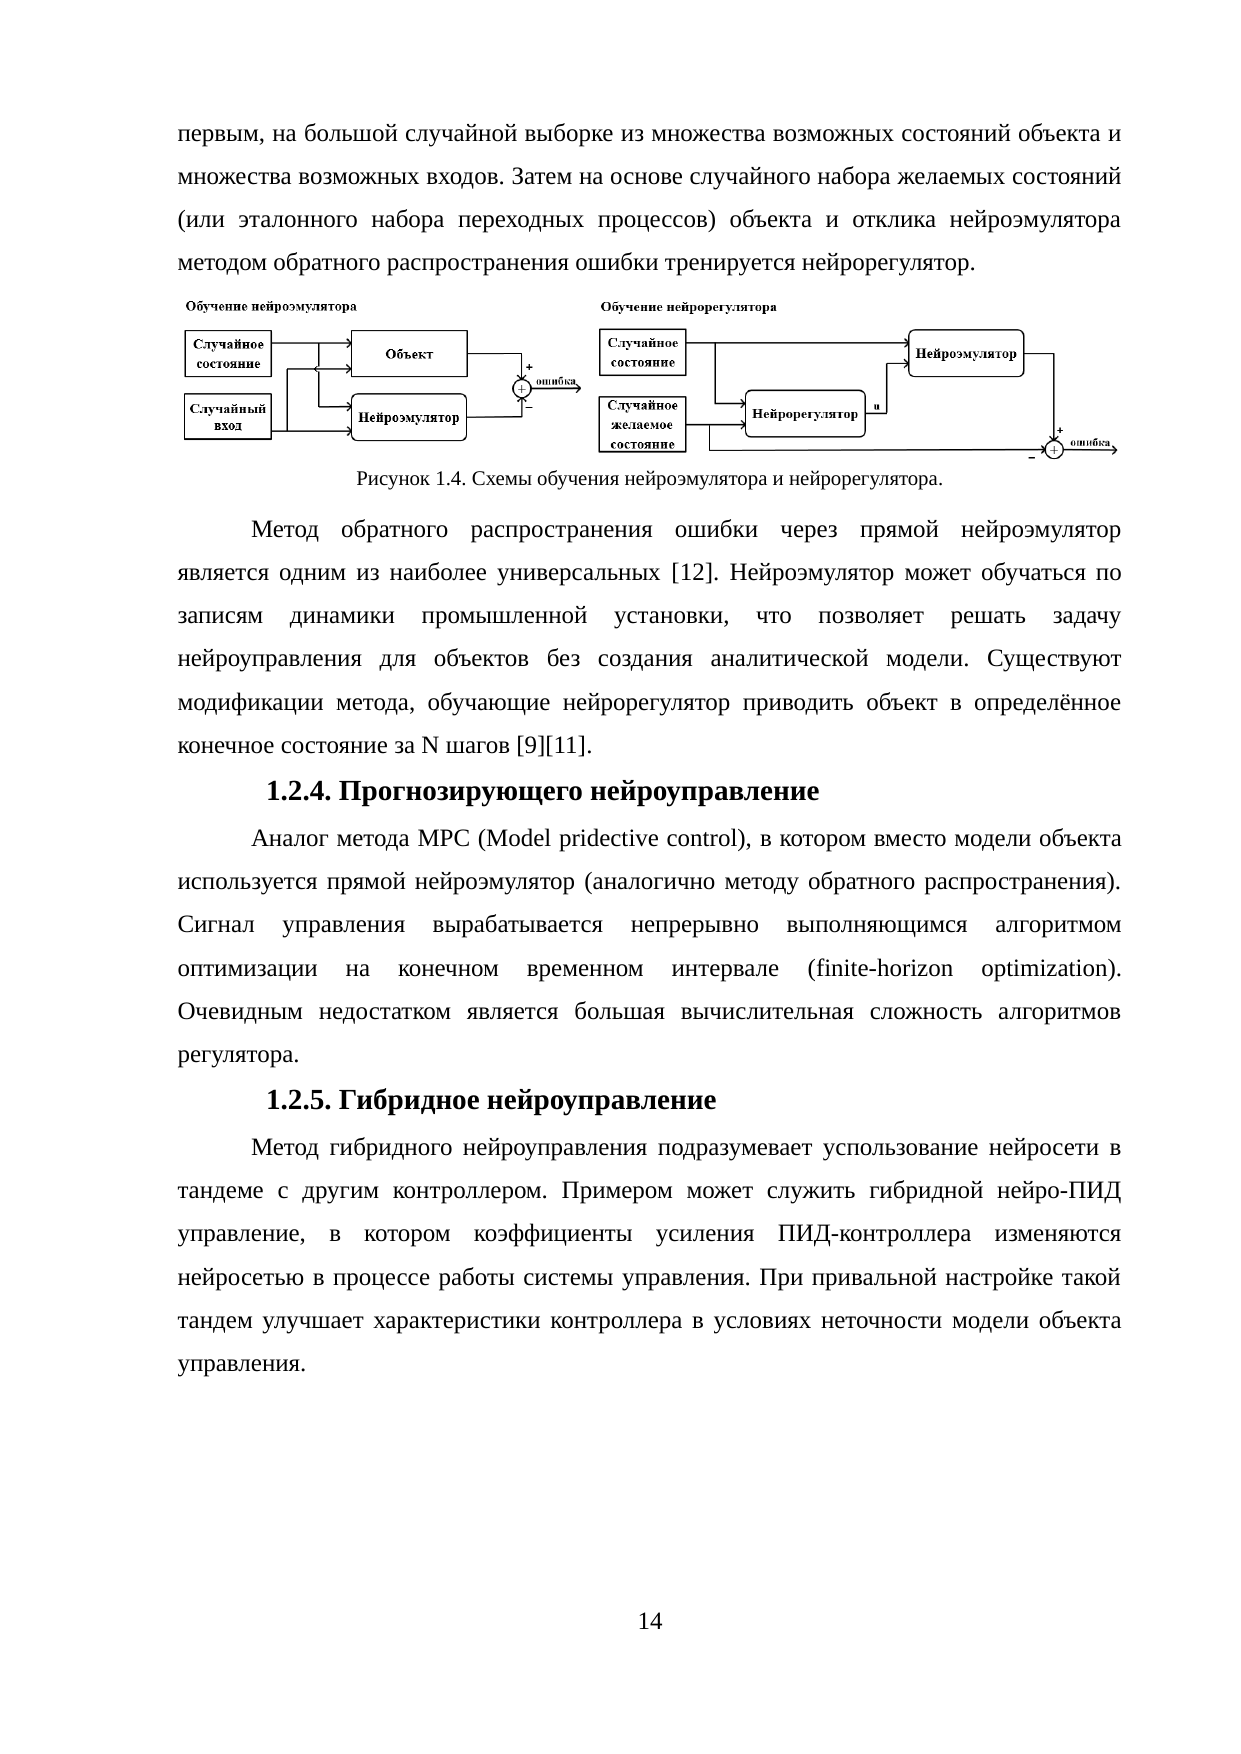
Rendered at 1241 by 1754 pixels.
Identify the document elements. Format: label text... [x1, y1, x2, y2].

subtitle 1.2.5. Гибридное нейроуправление [266, 1082, 1122, 1116]
text Метод обратного распространения ошибки через прямой нейроэмулятор является одним из наиболее универсальных [12]. Нейроэмулятор может обучаться по записям динамики промышленной установки, что позволяет решать задачу нейроуправления для объектов без создания аналитической модели. Существуют модификации метода, обучающие нейрорегулятор приводить объект в определённое конечное состояние за N шагов [9][11]. [177, 514, 1122, 758]
text Аналог метода MPC (Model pridective control), в котором вместо модели объекта используется прямой нейроэмулятор (аналогично методу обратного распространения). Сигнал управления вырабатывается непрерывно выполняющимся алгоритмом оптимизации на конечном временном интервале (finite-horizon optimization). Очевидным недостатком является большая вычислительная сложность алгоритмов регулятора. [177, 823, 1122, 1068]
text первым, на большой случайной выборке из множества возможных состояний объекта и множества возможных входов. Затем на основе случайного набора желаемых состояний (или эталонного набора переходных процессов) объекта и отклика нейроэмулятора методом обратного распространения ошибки тренируется нейрорегулятор. [177, 118, 1122, 276]
text Рисунок 1.4. Схемы обучения нейроэмулятора и нейрорегулятора. [177, 466, 1122, 490]
picture [177, 290, 1123, 466]
subtitle 1.2.4. Прогнозирующего нейроуправление [266, 773, 1122, 806]
text Метод гибридного нейроуправления подразумевает успользование нейросети в тандеме с другим контроллером. Примером может служить гибридной нейро-ПИД управление, в котором коэффициенты усиления ПИД-контроллера изменяются нейросетью в процессе работы системы управления. При привальной настройке такой тандем улучшает характеристики контроллера в условиях неточности модели объекта управления. [177, 1132, 1122, 1377]
